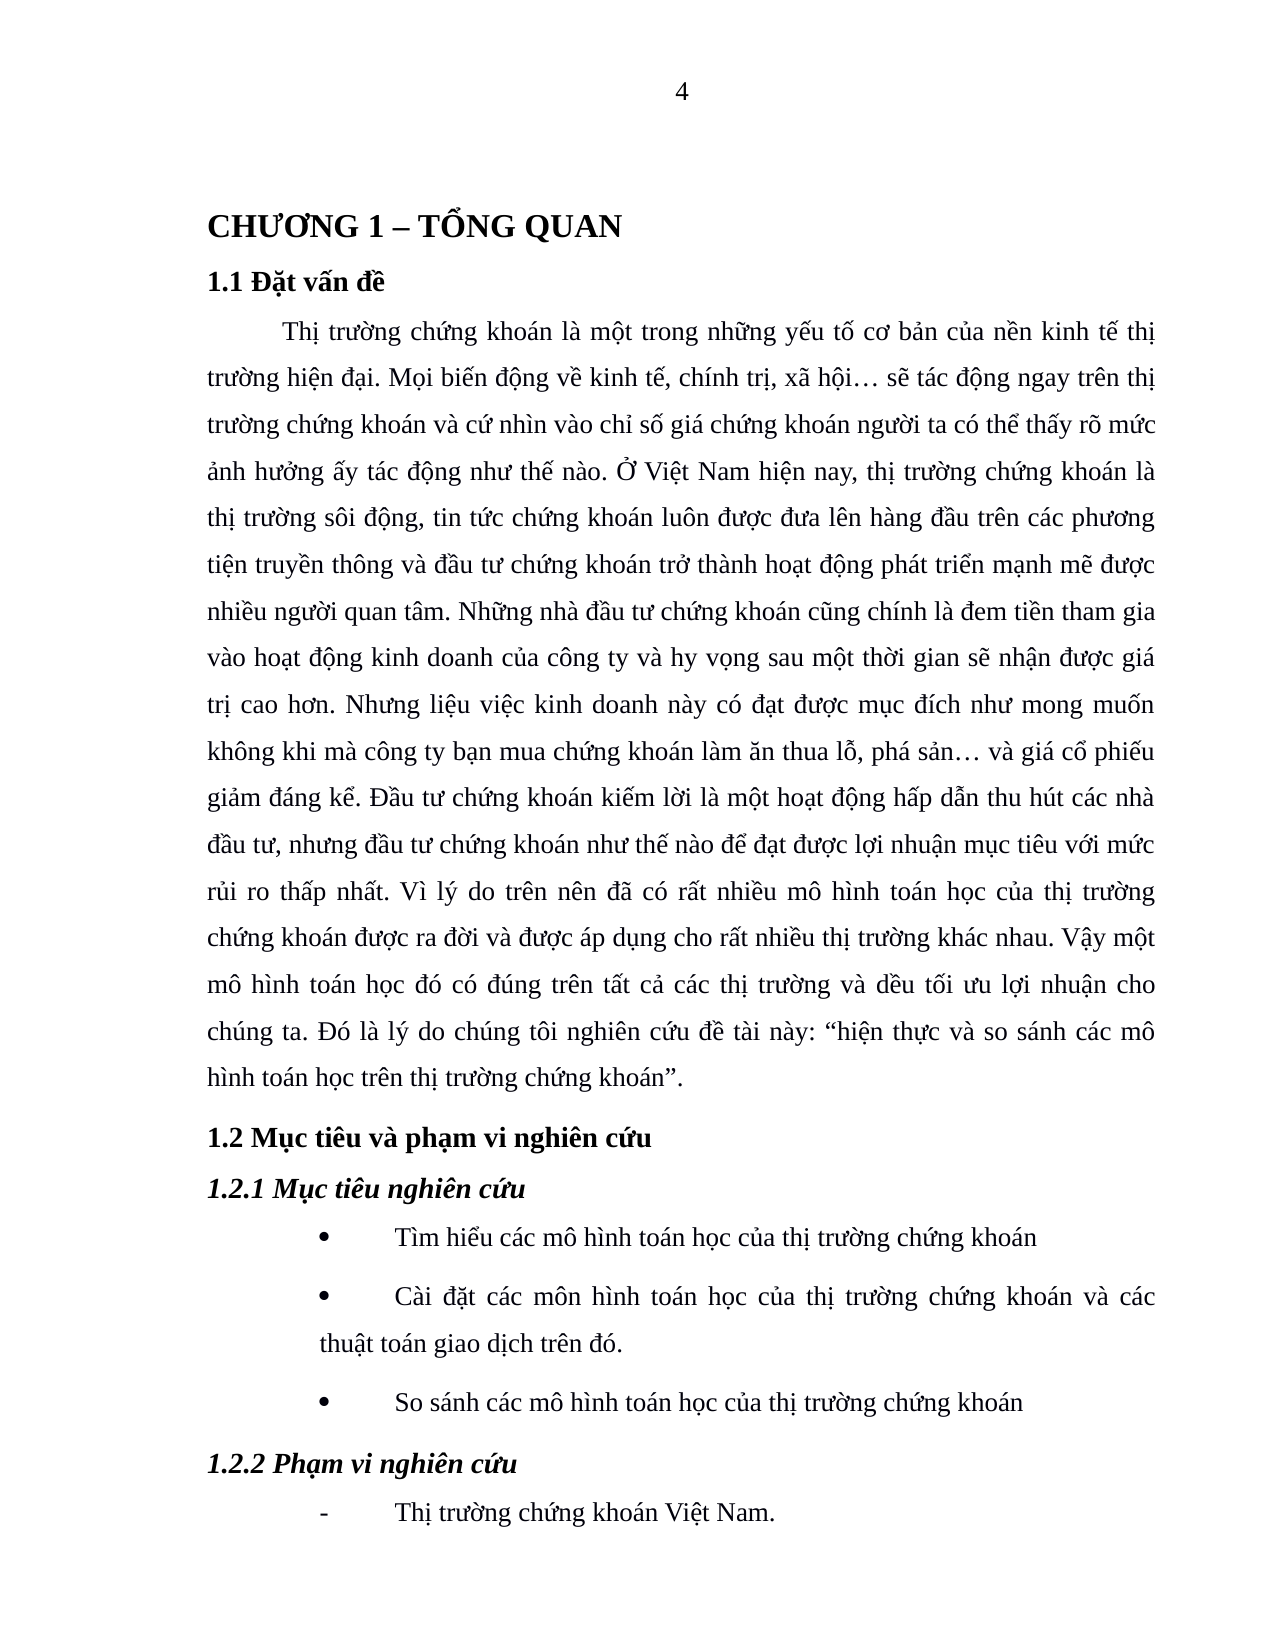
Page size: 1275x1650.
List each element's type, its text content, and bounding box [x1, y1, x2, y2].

list Thị trường chứng khoán Việt Nam. [319, 1496, 1157, 1527]
list Cài đặt các môn hình toán học của thị trường chứng khoán và các thuật toán giao dịch trên đó. [319, 1280, 1157, 1358]
subtitle 1.2.2 Phạm vi nghiên cứu [207, 1446, 1157, 1479]
subtitle 1.2 Mục tiêu và phạm vi nghiên cứu [207, 1120, 1157, 1154]
subtitle 1.2.1 Mục tiêu nghiên cứu [207, 1171, 1157, 1204]
list Tìm hiểu các mô hình toán học của thị trường chứng khoán [319, 1221, 1157, 1252]
text Thị trường chứng khoán là một trong những yếu tố cơ bản của nền kinh tế thị trường hiện đại. Mọi biến động về kinh tế, chính trị, xã hội… sẽ tác động ngay trên thị trường chứng khoán và cứ nhìn vào chỉ số giá chứng khoán người ta có thể thấy rõ mức ảnh hưởng ấy tác động như thế nào. Ở Việt Nam hiện nay, thị trường chứng khoán là thị trường sôi động, tin tức chứng khoán luôn được đưa lên hàng đầu trên các phương tiện truyền thông và đầu tư chứng khoán trở thành hoạt động phát triển mạnh mẽ được nhiều người quan tâm. Những nhà đầu tư chứng khoán cũng chính là đem tiền tham gia vào hoạt động kinh doanh của công ty và hy vọng sau một thời gian sẽ nhận được giá trị cao hơn. Nhưng liệu việc kinh doanh này có đạt được mục đích như mong muốn không khi mà công ty bạn mua chứng khoán làm ăn thua lỗ, phá sản… và giá cổ phiếu giảm đáng kể. Đầu tư chứng khoán kiếm lời là một hoạt động hấp dẫn thu hút các nhà đầu tư, nhưng đầu tư chứng khoán như thế nào để đạt được lợi nhuận mục tiêu với mức rủi ro thấp nhất. Vì lý do trên nên đã có rất nhiều mô hình toán học của thị trường chứng khoán được ra đời và được áp dụng cho rất nhiều thị trường khác nhau. Vậy một mô hình toán học đó có đúng trên tất cả các thị trường và dều tối ưu lợi nhuận cho chúng ta. Đó là lý do chúng tôi nghiên cứu đề tài này: “hiện thực và so sánh các mô hình toán học trên thị trường chứng khoán”. [207, 314, 1157, 1092]
subtitle CHƯƠNG 1 – TỔNG QUAN [207, 207, 1157, 245]
list So sánh các mô hình toán học của thị trường chứng khoán [319, 1386, 1157, 1418]
subtitle 1.1 Đặt vấn đề [207, 264, 1157, 298]
